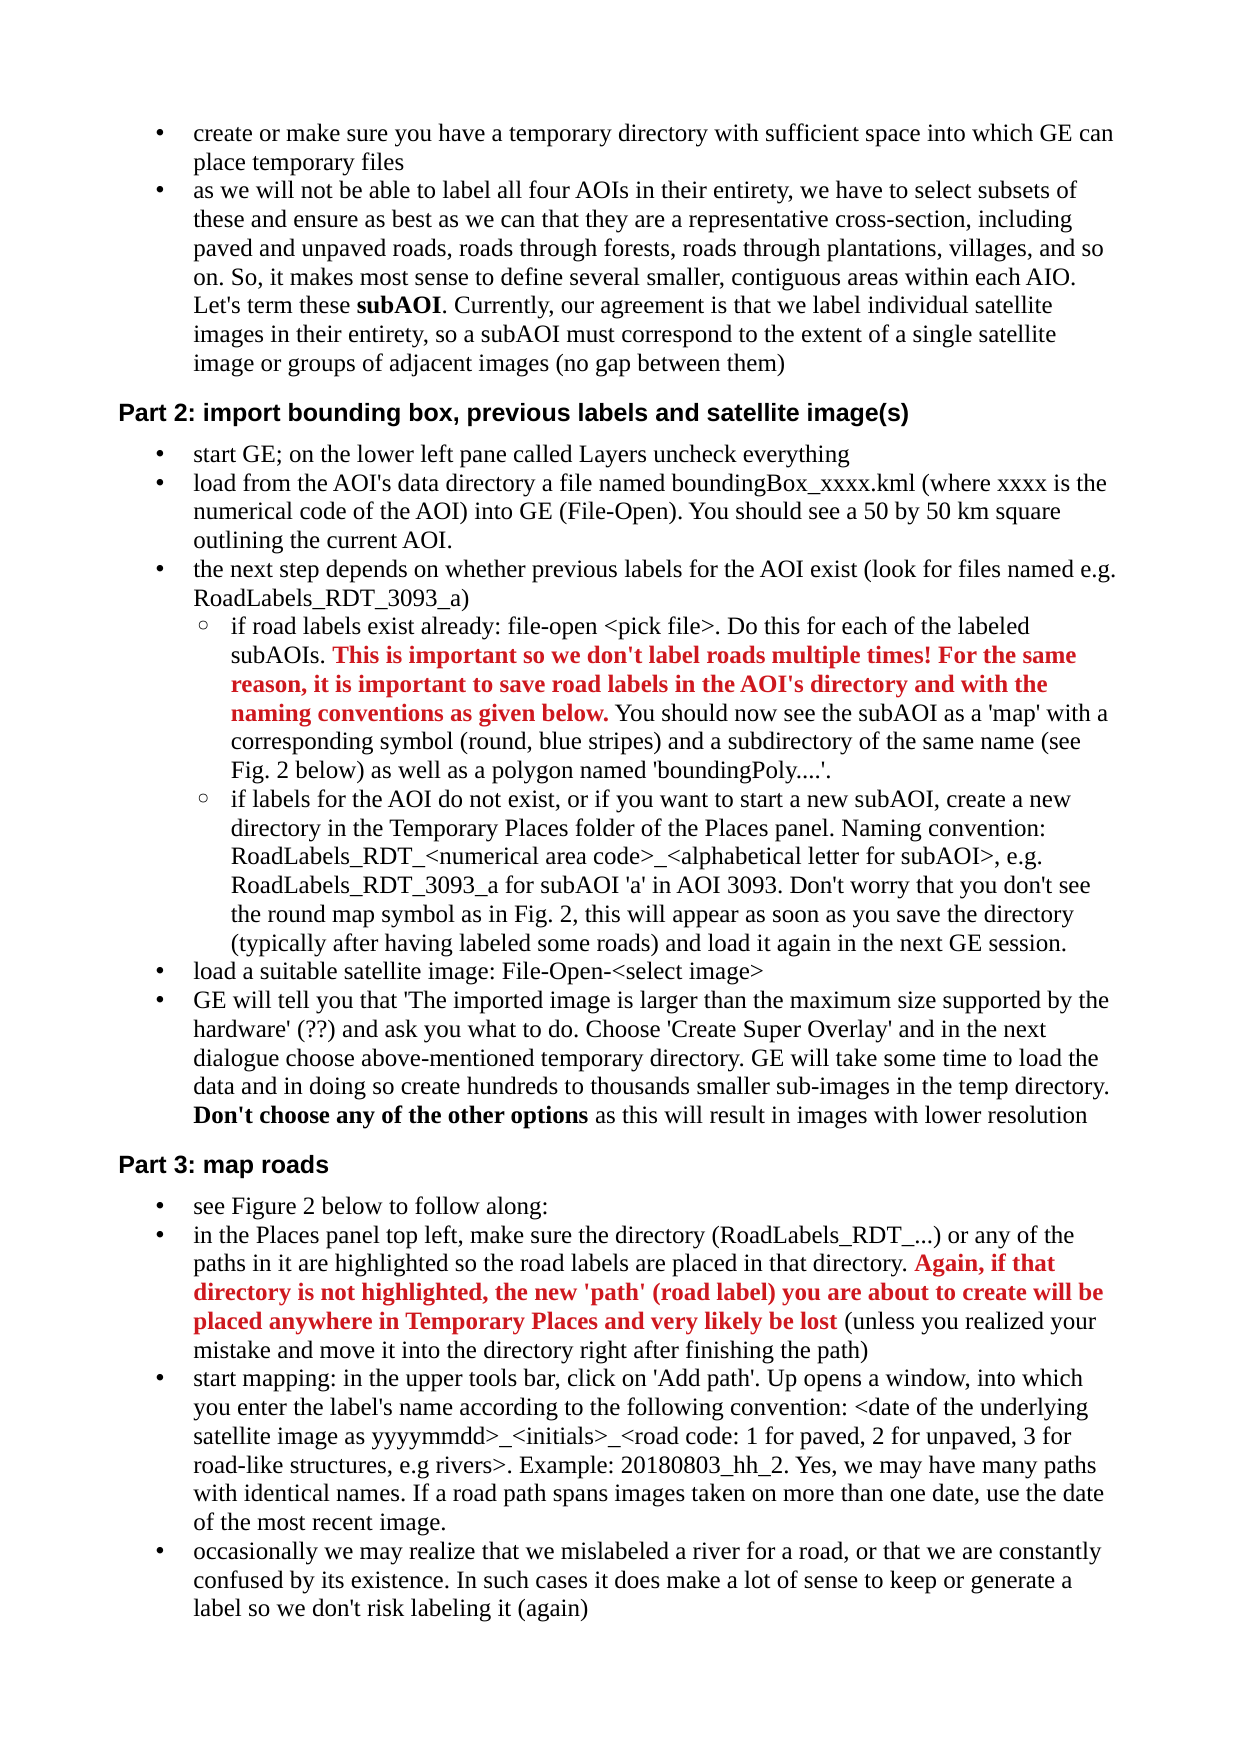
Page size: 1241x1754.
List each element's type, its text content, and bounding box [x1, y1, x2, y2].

subtitle Part 2: import bounding box, previous labels and satellite image(s) [118, 398, 1122, 426]
list as we will not be able to label all four AOIs in their entirety, we have to select subsets of these and ensure as best as we can that they are a representative cross-section, including paved and unpaved roads, roads through forests, roads through plantations, villages, and so on. So, it makes most sense to define several smaller, contiguous areas within each AIO. Let's term these subAOI. Currently, our agreement is that we label individual satellite images in their entirety, so a subAOI must correspond to the extent of a single satellite image or groups of adjacent images (no gap between them) [156, 176, 1122, 377]
list occasionally we may realize that we mislabeled a river for a road, or that we are constantly confused by its existence. In such cases it does make a lot of sense to keep or generate a label so we don't risk labeling it (again) [156, 1536, 1122, 1622]
list start GE; on the lower left pane called Layers uncheck everything [156, 439, 1122, 468]
list load a suitable satellite image: File-Open-<select image> [156, 956, 1122, 985]
subtitle Part 3: map roads [118, 1150, 1122, 1178]
list if road labels exist already: file-open <pick file>. Do this for each of the labeled subAOIs. This is important so we don't label roads multiple times! For the same reason, it is important to save road labels in the AOI's directory and with the naming conventions as given below. You should now see the subAOI as a 'map' with a corresponding symbol (round, blue stripes) and a subdirectory of the same name (see Fig. 2 below) as well as a polygon named 'boundingPoly....'. [193, 611, 1122, 784]
list start mapping: in the upper tools bar, click on 'Add path'. Up opens a window, into which you enter the label's name according to the following convention: <date of the underlying satellite image as yyyymmdd>_<initials>_<road code: 1 for paved, 2 for unpaved, 3 for road-like structures, e.g rivers>. Example: 20180803_hh_2. Yes, we may have many paths with identical names. If a road path spans images taken on more than one date, use the date of the most recent image. [156, 1363, 1122, 1536]
list the next step depends on whether previous labels for the AOI exist (look for files named e.g. RoadLabels_RDT_3093_a) [156, 554, 1122, 611]
list create or make sure you have a temporary directory with sufficient space into which GE can place temporary files [156, 118, 1122, 176]
list if labels for the AOI do not exist, or if you want to start a new subAOI, create a new directory in the Temporary Places folder of the Places panel. Naming convention: RoadLabels_RDT_<numerical area code>_<alphabetical letter for subAOI>, e.g. RoadLabels_RDT_3093_a for subAOI 'a' in AOI 3093. Don't worry that you don't see the round map symbol as in Fig. 2, this will appear as soon as you save the directory (typically after having labeled some roads) and load it again in the next GE session. [193, 784, 1122, 956]
list GE will tell you that 'The imported image is larger than the maximum size supported by the hardware' (??) and ask you what to do. Choose 'Create Super Overlay' and in the next dialogue choose above-mentioned temporary directory. GE will take some time to load the data and in doing so create hundreds to thousands smaller sub-images in the temp directory. Don't choose any of the other options as this will result in images with lower resolution [156, 985, 1122, 1129]
list see Figure 2 below to follow along: [156, 1191, 1122, 1220]
list load from the AOI's data directory a file named boundingBox_xxxx.kml (where xxxx is the numerical code of the AOI) into GE (File-Open). You should see a 50 by 50 km square outlining the current AOI. [156, 468, 1122, 554]
list in the Places panel top left, make sure the directory (RoadLabels_RDT_...) or any of the paths in it are highlighted so the road labels are placed in that directory. Again, if that directory is not highlighted, the new 'path' (road label) you are about to create will be placed anywhere in Temporary Places and very likely be lost (unless you realized your mistake and move it into the directory right after finishing the path) [156, 1220, 1122, 1363]
